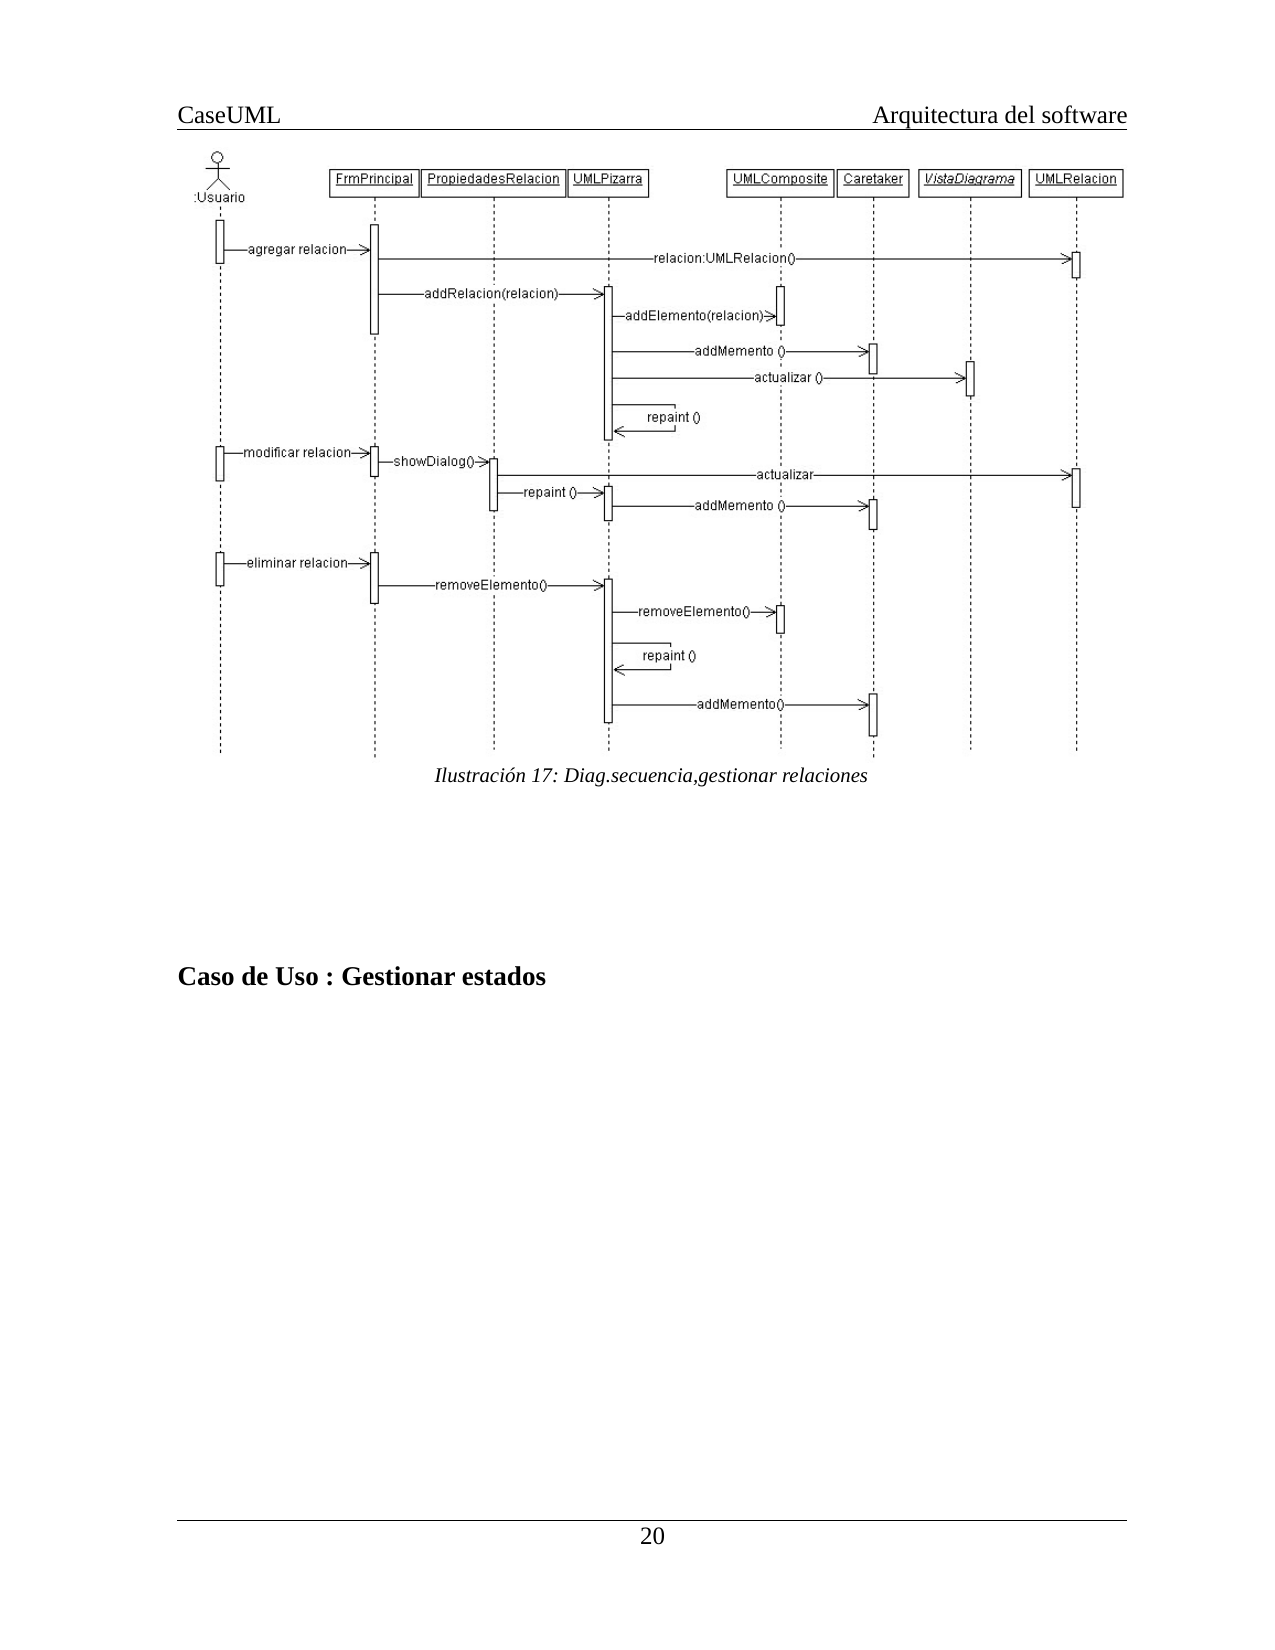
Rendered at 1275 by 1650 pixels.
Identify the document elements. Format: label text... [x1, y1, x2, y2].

picture [177, 147, 1128, 763]
text Ilustración 18: Diag.secuencia,gestionar relaciones [177, 763, 1127, 787]
subtitle Caso de Uso : Gestionar estados [177, 960, 1127, 991]
